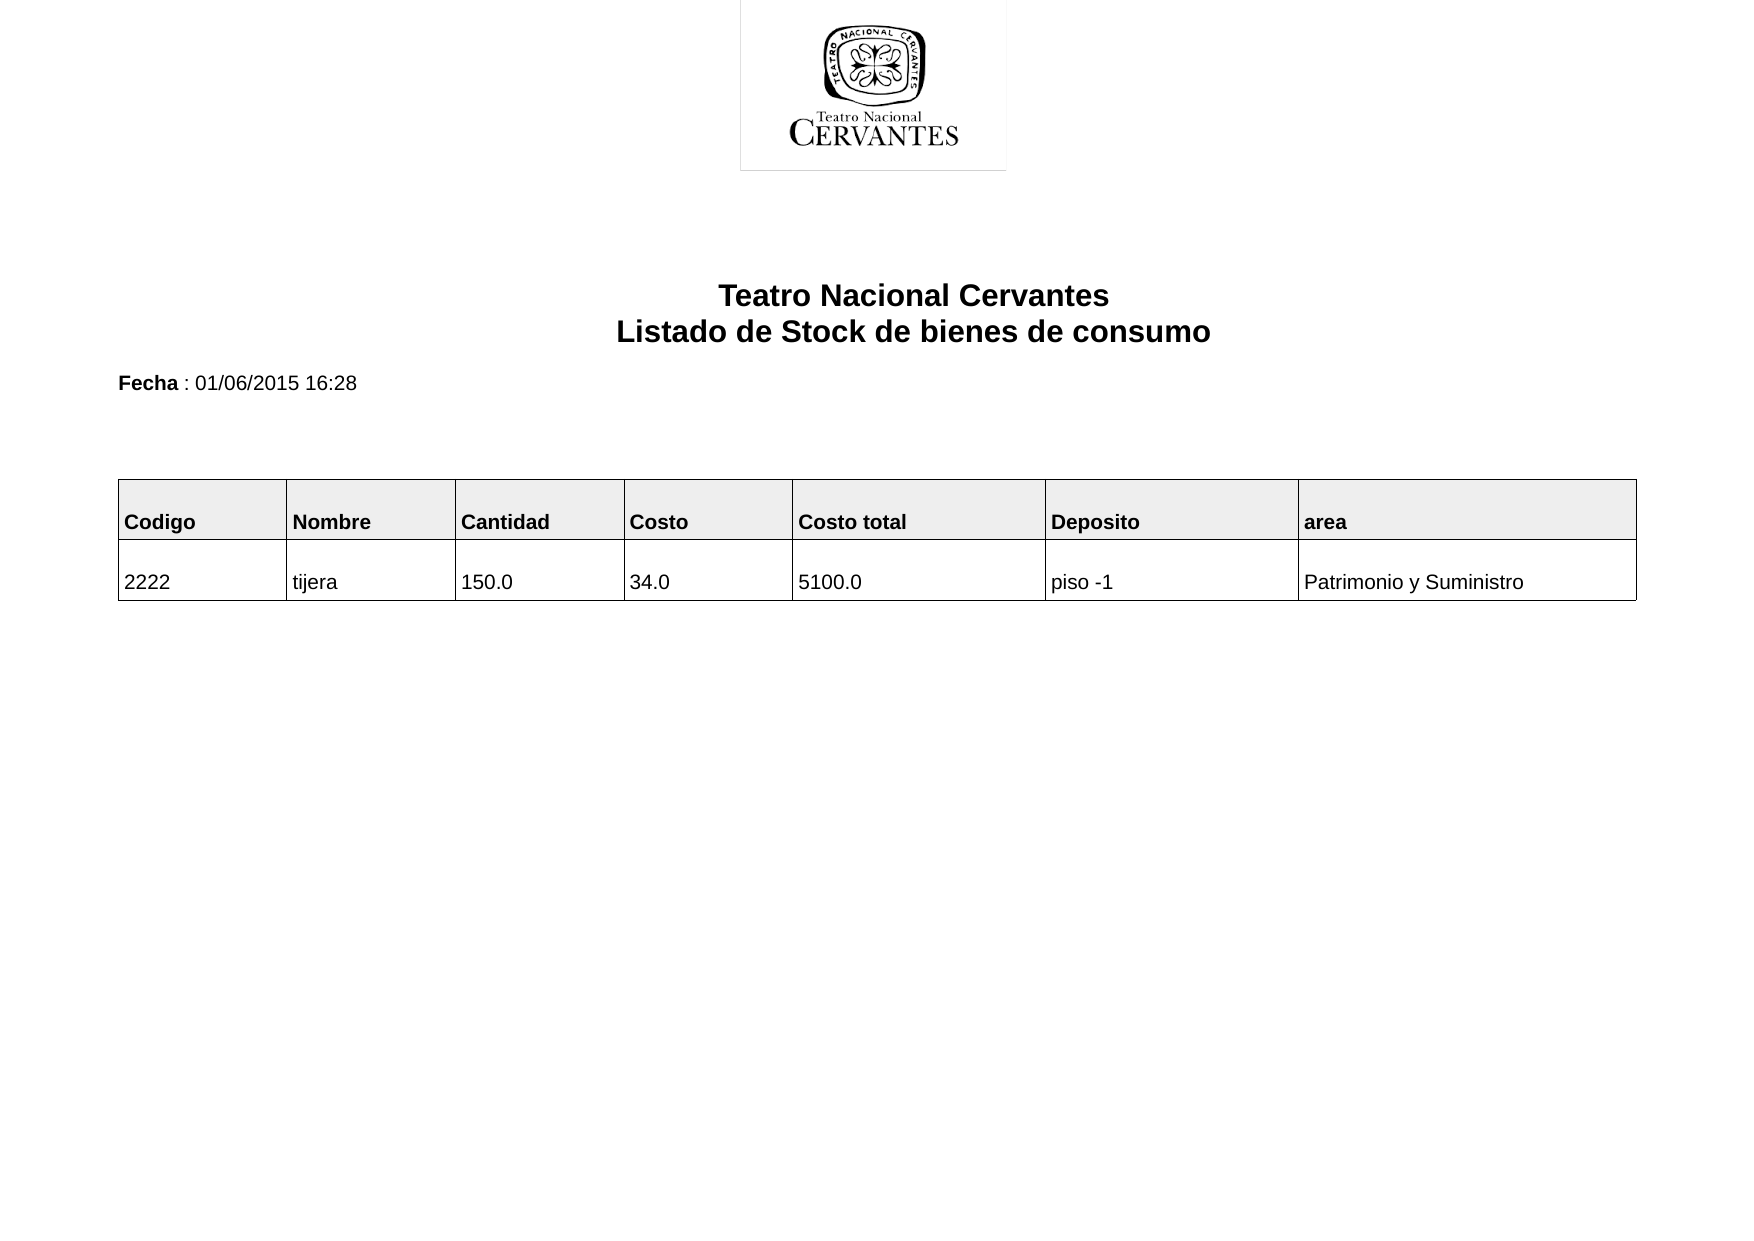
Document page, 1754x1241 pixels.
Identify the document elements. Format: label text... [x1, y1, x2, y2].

text Teatro Nacional Cervantes [118, 277, 1636, 313]
table_cell 5100.0 [793, 540, 1045, 600]
text Fecha : 01/06/2015 16:28 [118, 371, 1636, 395]
table_header Costo total [793, 480, 1045, 539]
table_cell 150.0 [456, 540, 624, 600]
table_header area [1299, 480, 1636, 539]
picture [740, 0, 1007, 171]
table_cell tijera [287, 540, 455, 600]
table_cell piso -1 [1046, 540, 1298, 600]
table_header Costo [625, 480, 792, 539]
table_cell 2222 [119, 540, 286, 600]
table_cell Patrimonio y Suministro [1299, 540, 1636, 600]
table_header Deposito [1046, 480, 1298, 539]
table_header Cantidad [456, 480, 624, 539]
text Listado de Stock de bienes de consumo [118, 313, 1636, 349]
table_header Codigo [119, 480, 286, 539]
table_header Nombre [287, 480, 455, 539]
table_cell 34.0 [625, 540, 792, 600]
